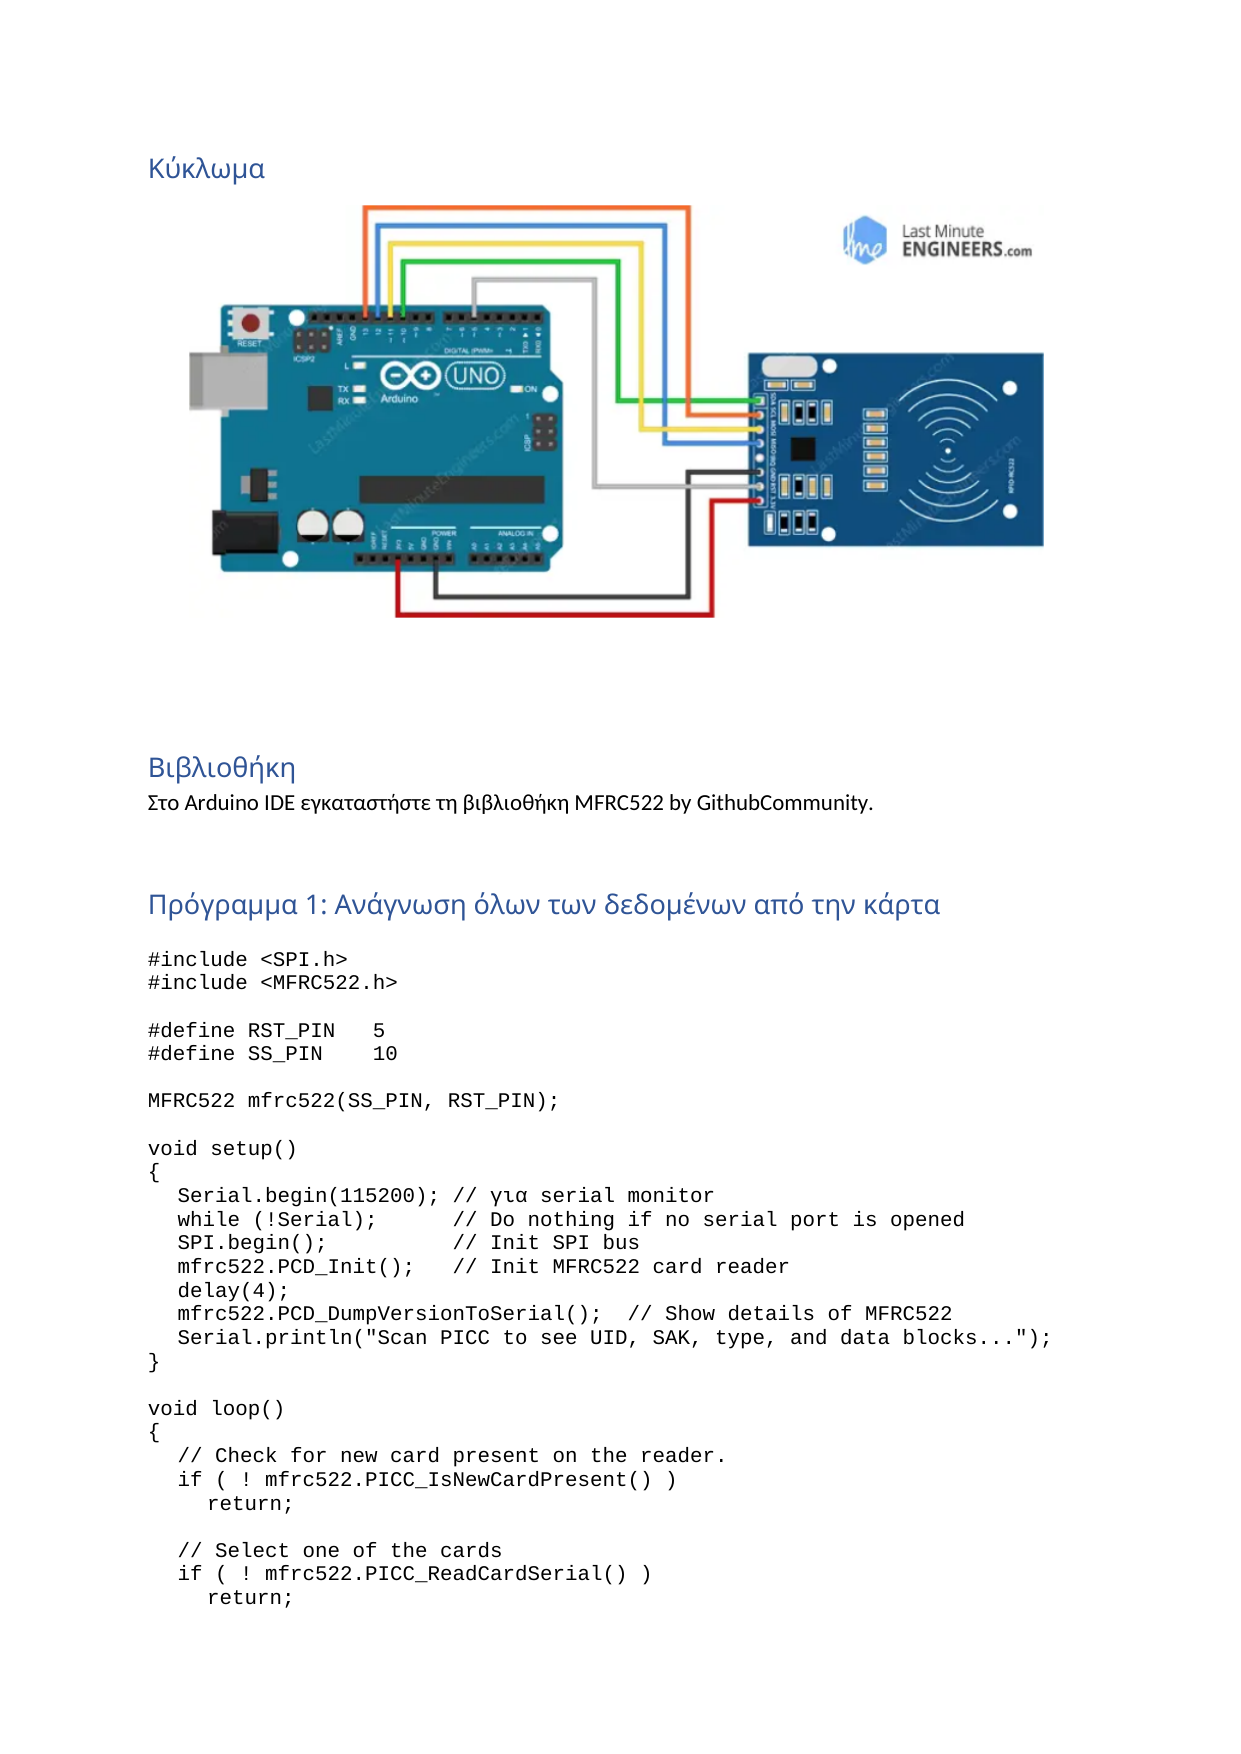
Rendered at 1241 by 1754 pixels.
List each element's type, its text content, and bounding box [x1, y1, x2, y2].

text Serial.begin(115200); // για serial monitor [148, 1185, 1092, 1209]
subtitle Κύκλωμα [148, 150, 1092, 187]
text void loop() [148, 1398, 1092, 1422]
text { [148, 1422, 1092, 1445]
text #define RST_PIN 5 [148, 1019, 1092, 1043]
subtitle Βιβλιοθήκη [148, 749, 1092, 786]
text // Select one of the cards [148, 1540, 1092, 1563]
text MFRC522 mfrc522(SS_PIN, RST_PIN); [148, 1091, 1092, 1114]
subtitle Πρόγραμμα 1: Ανάγνωση όλων των δεδομένων από την κάρτα [148, 886, 1092, 922]
text Στο Arduino IDE εγκαταστήστε τη βιβλιοθήκη MFRC522 by GithubCommunity. [148, 788, 1092, 816]
text { [148, 1161, 1092, 1185]
text // Check for new card present on the reader. [148, 1445, 1092, 1469]
text #include <MFRC522.h> [148, 972, 1092, 996]
text SPI.begin(); // Init SPI bus [148, 1232, 1092, 1256]
text #define SS_PIN 10 [148, 1043, 1092, 1067]
text while (!Serial); // Do nothing if no serial port is opened [148, 1209, 1092, 1232]
text delay(4); [148, 1280, 1092, 1303]
text if ( ! mfrc522.PICC_ReadCardSerial() ) [148, 1563, 1092, 1587]
text } [148, 1351, 1092, 1374]
text void setup() [148, 1138, 1092, 1161]
text if ( ! mfrc522.PICC_IsNewCardPresent() ) [148, 1469, 1092, 1492]
text #include <SPI.h> [148, 949, 1092, 972]
text mfrc522.PCD_Init(); // Init MFRC522 card reader [148, 1256, 1092, 1280]
text mfrc522.PCD_DumpVersionToSerial(); // Show details of MFRC522 [148, 1303, 1092, 1327]
text return; [148, 1492, 1092, 1516]
text return; [148, 1587, 1092, 1611]
text Serial.println("Scan PICC to see UID, SAK, type, and data blocks..."); [148, 1327, 1092, 1351]
